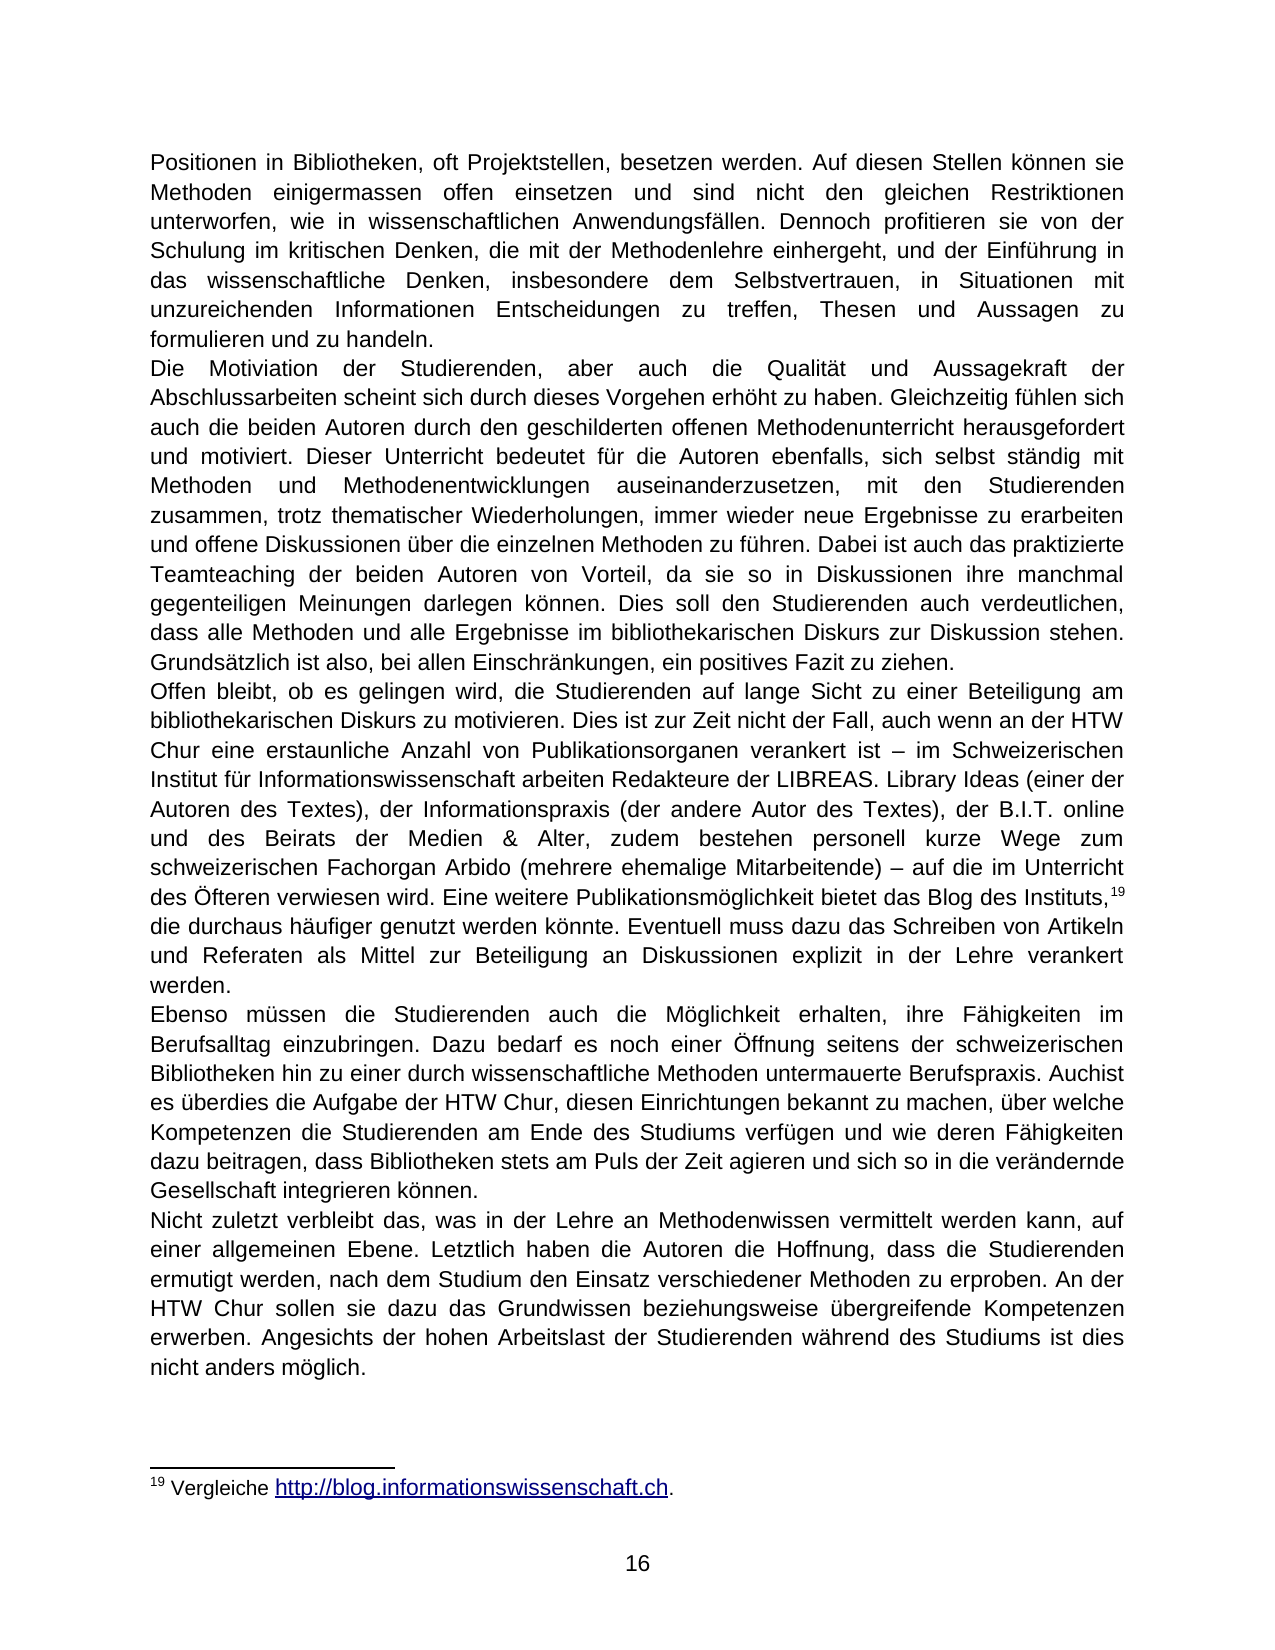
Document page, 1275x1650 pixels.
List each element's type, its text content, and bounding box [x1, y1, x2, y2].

text Positionen in Bibliotheken, oft Projektstellen, besetzen werden. Auf diesen Stellen können sie Methoden einigermassen offen einsetzen und sind nicht den gleichen Restriktionen unterworfen, wie in wissenschaftlichen Anwendungsfällen. Dennoch profitieren sie von der Schulung im kritischen Denken, die mit der Methodenlehre einhergeht, und der Einführung in das wissenschaftliche Denken, insbesondere dem Selbstvertrauen, in Situationen mit unzureichenden Informationen Entscheidungen zu treffen, Thesen und Aussagen zu formulieren und zu handeln. [150, 150, 1125, 352]
text Vergleiche http://blog.informationswissenschaft.ch. [150, 1474, 1125, 1500]
text Offen bleibt, ob es gelingen wird, die Studierenden auf lange Sicht zu einer Beteiligung am bibliothekarischen Diskurs zu motivieren. Dies ist zur Zeit nicht der Fall, auch wenn an der HTW Chur eine erstaunliche Anzahl von Publikationsorganen verankert ist ‒ im Schweizerischen Institut für Informationswissenschaft arbeiten Redakteure der LIBREAS. Library Ideas (einer der Autoren des Textes), der Informationspraxis (der andere Autor des Textes), der B.I.T. online und des Beirats der Medien & Alter, zudem bestehen personell kurze Wege zum schweizerischen Fachorgan Arbido (mehrere ehemalige Mitarbeitende) ‒ auf die im Unterricht des Öfteren verwiesen wird. Eine weitere Publikationsmöglichkeit bietet das Blog des Instituts, die durchaus häufiger genutzt werden könnte. Eventuell muss dazu das Schreiben von Artikeln und Referaten als Mittel zur Beteiligung an Diskussionen explizit in der Lehre verankert werden. [150, 679, 1125, 998]
text Ebenso müssen die Studierenden auch die Möglichkeit erhalten, ihre Fähigkeiten im Berufsalltag einzubringen. Dazu bedarf es noch einer Öffnung seitens der schweizerischen Bibliotheken hin zu einer durch wissenschaftliche Methoden untermauerte Berufspraxis. Auchist es überdies die Aufgabe der HTW Chur, diesen Einrichtungen bekannt zu machen, über welche Kompetenzen die Studierenden am Ende des Studiums verfügen und wie deren Fähigkeiten dazu beitragen, dass Bibliotheken stets am Puls der Zeit agieren und sich so in die verändernde Gesellschaft integrieren können. [150, 1002, 1125, 1204]
text Die Motiviation der Studierenden, aber auch die Qualität und Aussagekraft der Abschlussarbeiten scheint sich durch dieses Vorgehen erhöht zu haben. Gleichzeitig fühlen sich auch die beiden Autoren durch den geschilderten offenen Methodenunterricht herausgefordert und motiviert. Dieser Unterricht bedeutet für die Autoren ebenfalls, sich selbst ständig mit Methoden und Methodenentwicklungen auseinanderzusetzen, mit den Studierenden zusammen, trotz thematischer Wiederholungen, immer wieder neue Ergebnisse zu erarbeiten und offene Diskussionen über die einzelnen Methoden zu führen. Dabei ist auch das praktizierte Teamteaching der beiden Autoren von Vorteil, da sie so in Diskussionen ihre manchmal gegenteiligen Meinungen darlegen können. Dies soll den Studierenden auch verdeutlichen, dass alle Methoden und alle Ergebnisse im bibliothekarischen Diskurs zur Diskussion stehen. Grundsätzlich ist also, bei allen Einschränkungen, ein positives Fazit zu ziehen. [150, 356, 1125, 675]
text Nicht zuletzt verbleibt das, was in der Lehre an Methodenwissen vermittelt werden kann, auf einer allgemeinen Ebene. Letztlich haben die Autoren die Hoffnung, dass die Studierenden ermutigt werden, nach dem Studium den Einsatz verschiedener Methoden zu erproben. An der HTW Chur sollen sie dazu das Grundwissen beziehungsweise übergreifende Kompetenzen erwerben. Angesichts der hohen Arbeitslast der Studierenden während des Studiums ist dies nicht anders möglich. [150, 1207, 1125, 1380]
